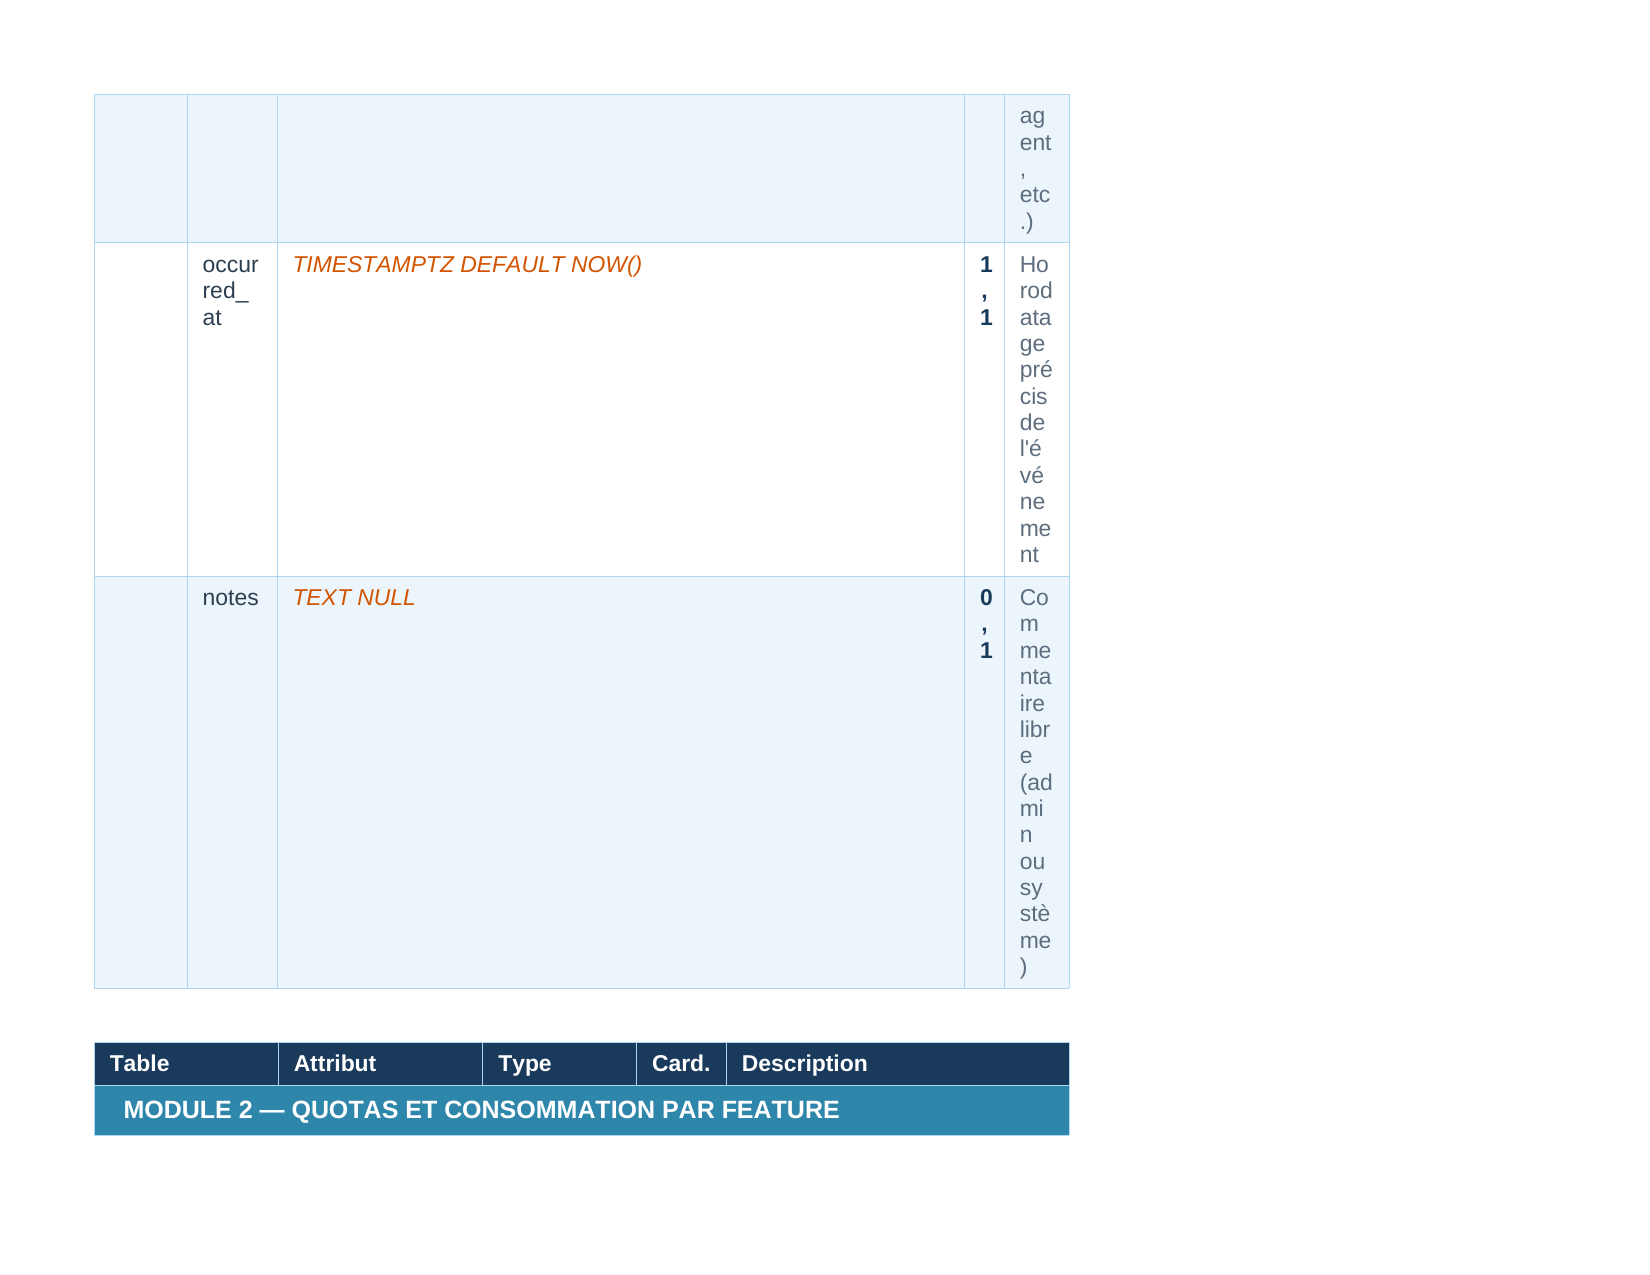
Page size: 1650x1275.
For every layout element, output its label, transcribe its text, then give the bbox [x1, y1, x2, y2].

table_header Card. [637, 1043, 726, 1085]
table_cell [95, 577, 187, 988]
table_header Attribut [279, 1043, 482, 1085]
table_cell TIMESTAMPTZ DEFAULT NOW() [278, 243, 964, 576]
table_cell Horodatage précis de l'événement [1005, 243, 1069, 576]
table_cell MODULE 2 — QUOTAS ET CONSOMMATION PAR FEATURE [95, 1086, 1069, 1135]
table_cell [965, 95, 1004, 242]
table_cell agent, etc.) [1005, 95, 1069, 242]
table_header Table [95, 1043, 278, 1085]
table_cell [278, 95, 964, 242]
table_cell [95, 95, 187, 242]
table_cell 0,1 [965, 577, 1004, 988]
table_cell [188, 95, 277, 242]
table_header Type [483, 1043, 636, 1085]
table_cell TEXT NULL [278, 577, 964, 988]
table_cell notes [188, 577, 277, 988]
table_cell [95, 243, 187, 576]
table_cell 1,1 [965, 243, 1004, 576]
table_cell Commentaire libre (admin ou système) [1005, 577, 1069, 988]
table_header Description [727, 1043, 1069, 1085]
table_cell occurred_at [188, 243, 277, 576]
